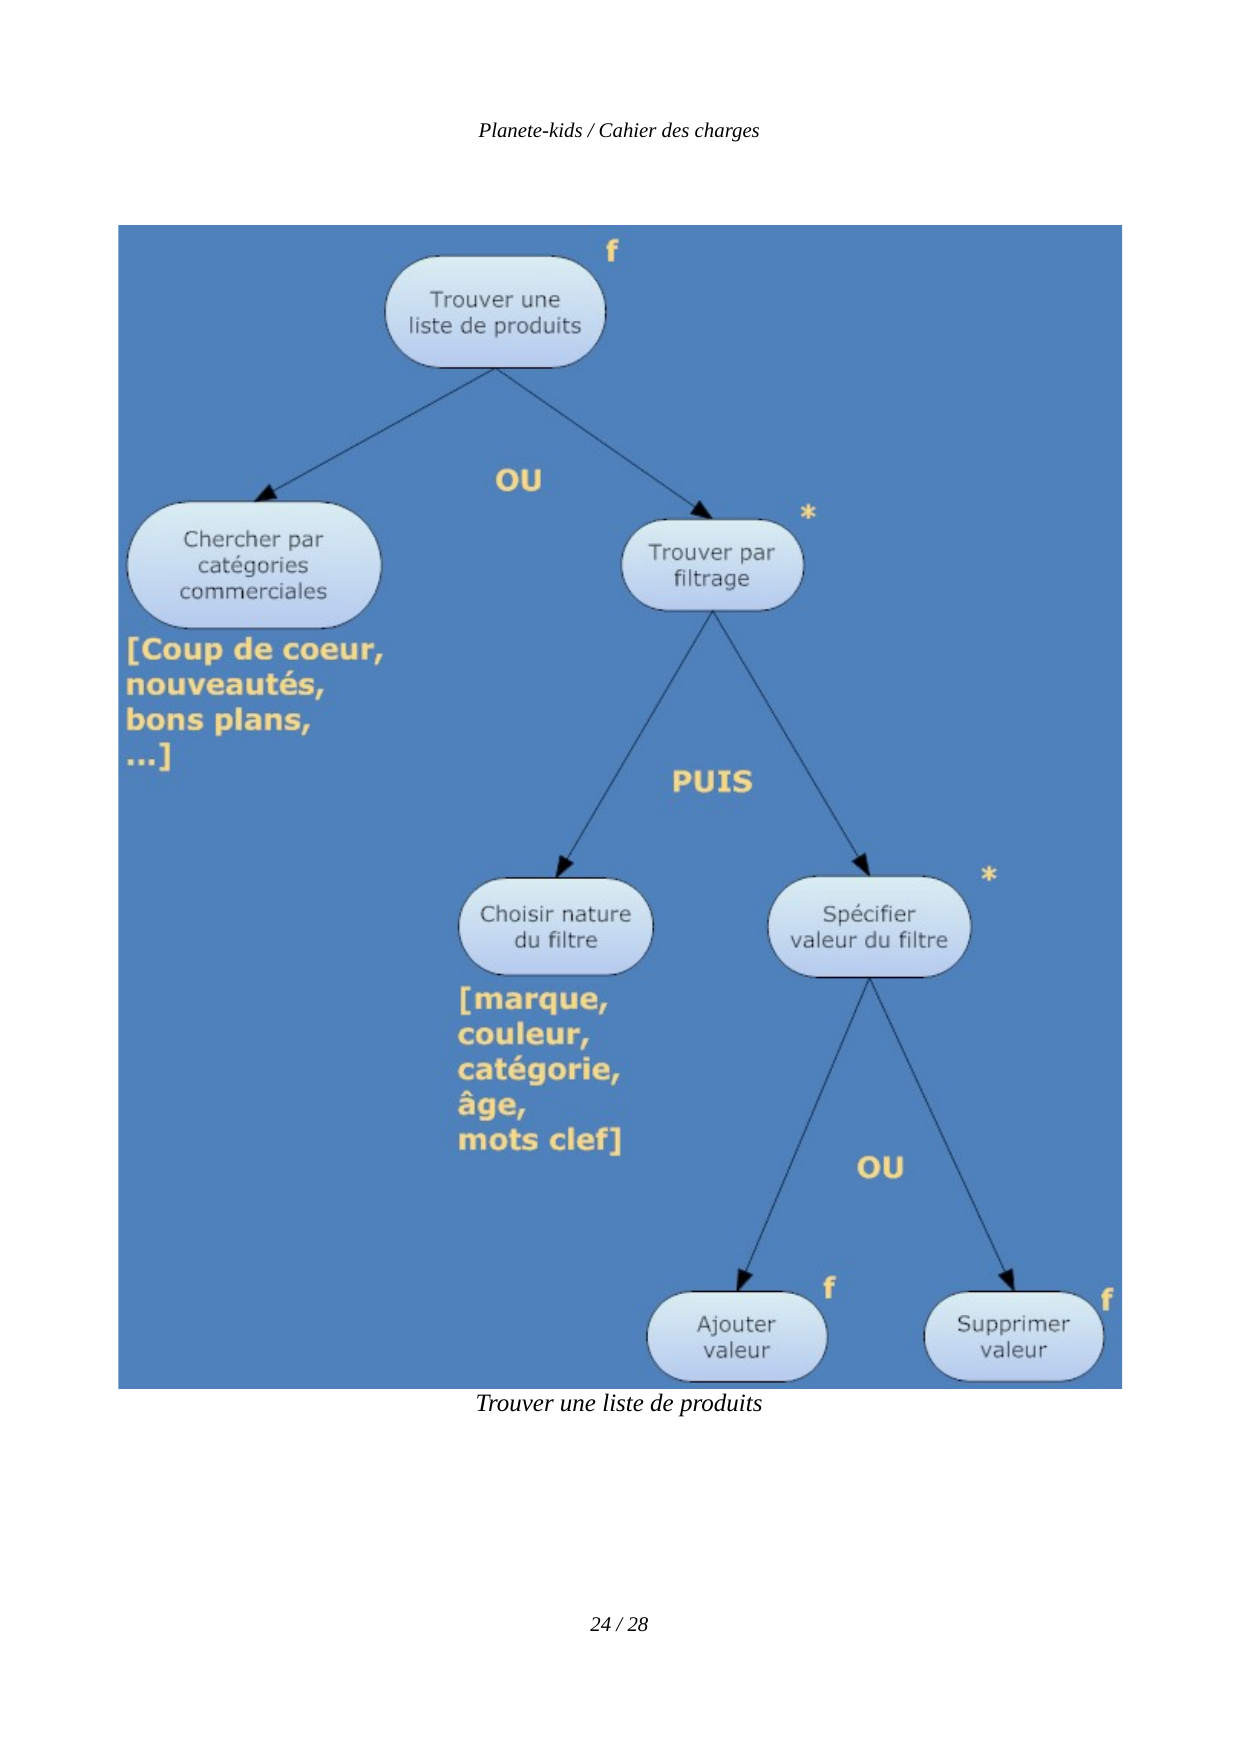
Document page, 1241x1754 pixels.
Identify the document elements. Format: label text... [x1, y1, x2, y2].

picture [118, 225, 1123, 1389]
text Trouver une liste de produits [118, 1389, 1122, 1417]
